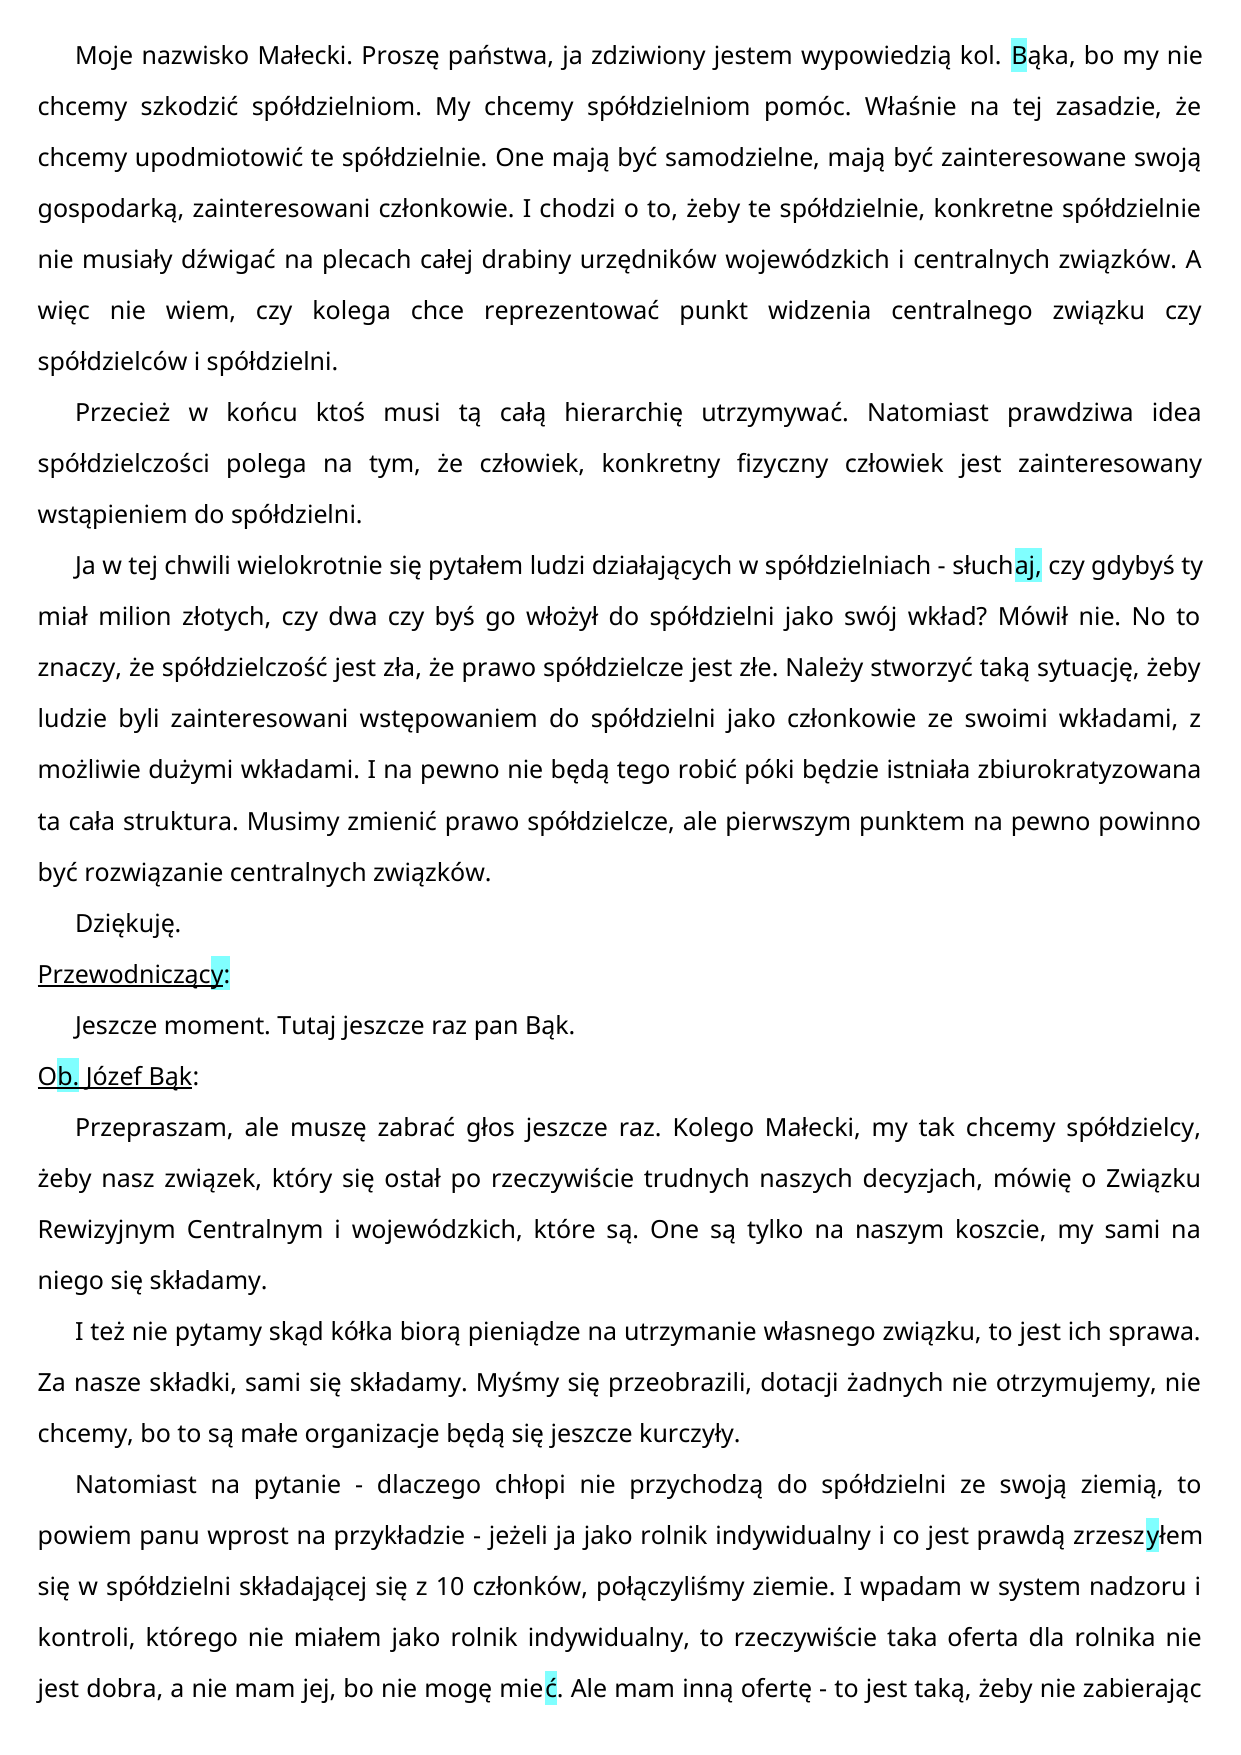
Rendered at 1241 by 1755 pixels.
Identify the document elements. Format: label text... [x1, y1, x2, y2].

text I też nie pytamy skąd kółka biorą pieniądze na utrzymanie własnego związku, to jest ich sprawa. Za nasze składki, sami się składamy. Myśmy się przeobrazili, dotacji żadnych nie otrzymujemy, nie chcemy, bo to są małe organizacje będą się jeszcze kurczyły. [37, 1313, 1203, 1450]
text Dziękuję. [37, 905, 1203, 939]
text Ja w tej chwili wielokrotnie się pytałem ludzi działających w spółdzielniach - słuchaj, czy gdybyś ty miał milion złotych, czy dwa czy byś go włożył do spółdzielni jako swój wkład? Mówił nie. No to znaczy, że spółdzielczość jest zła, że prawo spółdzielcze jest złe. Należy stworzyć taką sytuację, żeby ludzie byli zainteresowani wstępowaniem do spółdzielni jako członkowie ze swoimi wkładami, z możliwie dużymi wkładami. I na pewno nie będą tego robić póki będzie istniała zbiurokratyzowana ta cała struktura. Musimy zmienić prawo spółdzielcze, ale pierwszym punktem na pewno powinno być rozwiązanie centralnych związków. [37, 548, 1203, 888]
text Natomiast na pytanie - dlaczego chłopi nie przychodzą do spółdzielni ze swoją ziemią, to powiem panu wprost na przykładzie - jeżeli ja jako rolnik indywidualny i co jest prawdą zrzeszyłem się w spółdzielni składającej się z 10 członków, połączyliśmy ziemie. I wpadam w system nadzoru i kontroli, którego nie miałem jako rolnik indywidualny, to rzeczywiście taka oferta dla rolnika nie jest dobra, a nie mam jej, bo nie mogę mieć. Ale mam inną ofertę - to jest taką, żeby nie zabierając [37, 1467, 1203, 1705]
text Przewodniczący: [37, 956, 1203, 990]
text Przecież w końcu ktoś musi tą całą hierarchię utrzymywać. Natomiast prawdziwa idea spółdzielczości polega na tym, że człowiek, konkretny fizyczny człowiek jest zainteresowany wstąpieniem do spółdzielni. [37, 395, 1203, 531]
text Ob. Józef Bąk: [37, 1058, 1203, 1092]
text Jeszcze moment. Tutaj jeszcze raz pan Bąk. [37, 1007, 1203, 1041]
text Moje nazwisko Małecki. Proszę państwa, ja zdziwiony jestem wypowiedzią kol. Bąka, bo my nie chcemy szkodzić spółdzielniom. My chcemy spółdzielniom pomóc. Właśnie na tej zasadzie, że chcemy upodmiotowić te spółdzielnie. One mają być samodzielne, mają być zainteresowane swoją gospodarką, zainteresowani członkowie. I chodzi o to, żeby te spółdzielnie, konkretne spółdzielnie nie musiały dźwigać na plecach całej drabiny urzędników wojewódzkich i centralnych związków. A więc nie wiem, czy kolega chce reprezentować punkt widzenia centralnego związku czy spółdzielców i spółdzielni. [37, 37, 1203, 378]
text Przepraszam, ale muszę zabrać głos jeszcze raz. Kolego Małecki, my tak chcemy spółdzielcy, żeby nasz związek, który się ostał po rzeczywiście trudnych naszych decyzjach, mówię o Związku Rewizyjnym Centralnym i wojewódzkich, które są. One są tylko na naszym koszcie, my sami na niego się składamy. [37, 1109, 1203, 1297]
